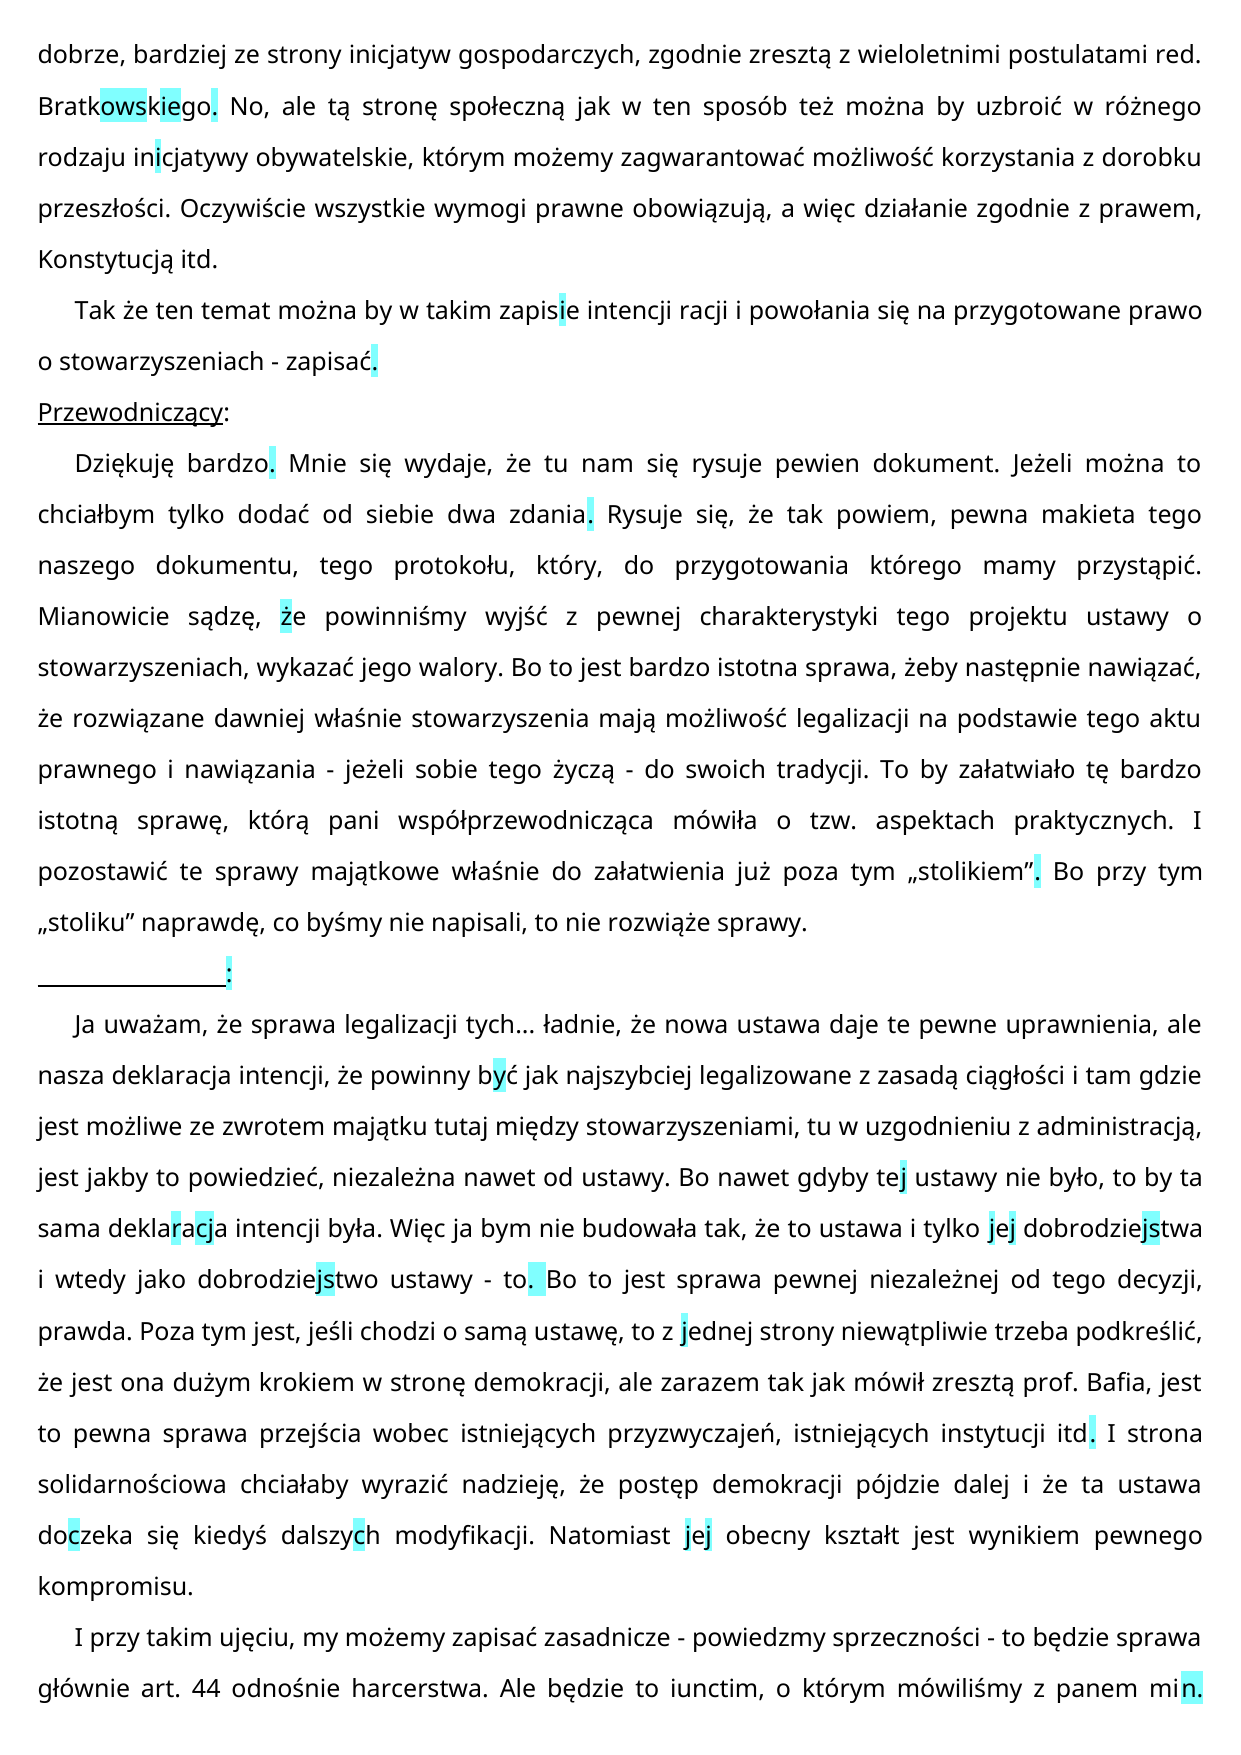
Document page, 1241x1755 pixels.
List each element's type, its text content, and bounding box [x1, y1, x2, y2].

text dobrze, bardziej ze strony inicjatyw gospodarczych, zgodnie zresztą z wieloletnimi postulatami red. Bratkowskiego. No, ale tą stronę społeczną jak w ten sposób też można by uzbroić w różnego rodzaju inicjatywy obywatelskie, którym możemy zagwarantować możliwość korzystania z dorobku przeszłości. Oczywiście wszystkie wymogi prawne obowiązują, a więc działanie zgodnie z prawem, Konstytucją itd. [37, 37, 1203, 275]
text Dziękuję bardzo. Mnie się wydaje, że tu nam się rysuje pewien dokument. Jeżeli można to chciałbym tylko dodać od siebie dwa zdania. Rysuje się, że tak powiem, pewna makieta tego naszego dokumentu, tego protokołu, który, do przygotowania którego mamy przystąpić. Mianowicie sądzę, że powinniśmy wyjść z pewnej charakterystyki tego projektu ustawy o stowarzyszeniach, wykazać jego walory. Bo to jest bardzo istotna sprawa, żeby następnie nawiązać, że rozwiązane dawniej właśnie stowarzyszenia mają możliwość legalizacji na podstawie tego aktu prawnego i nawiązania - jeżeli sobie tego życzą - do swoich tradycji. To by załatwiało tę bardzo istotną sprawę, którą pani współprzewodnicząca mówiła o tzw. aspektach praktycznych. I pozostawić te sprawy majątkowe właśnie do załatwienia już poza tym „stolikiem”. Bo przy tym „stoliku” naprawdę, co byśmy nie napisali, to nie rozwiąże sprawy. [37, 446, 1203, 939]
text : [37, 956, 1203, 990]
text Ja uważam, że sprawa legalizacji tych... ładnie, że nowa ustawa daje te pewne uprawnienia, ale nasza deklaracja intencji, że powinny być jak najszybciej legalizowane z zasadą ciągłości i tam gdzie jest możliwe ze zwrotem majątku tutaj między stowarzyszeniami, tu w uzgodnieniu z administracją, jest jakby to powiedzieć, niezależna nawet od ustawy. Bo nawet gdyby tej ustawy nie było, to by ta sama deklaracja intencji była. Więc ja bym nie budowała tak, że to ustawa i tylko jej dobrodziejstwa i wtedy jako dobrodziejstwo ustawy - to. Bo to jest sprawa pewnej niezależnej od tego decyzji, prawda. Poza tym jest, jeśli chodzi o samą ustawę, to z jednej strony niewątpliwie trzeba podkreślić, że jest ona dużym krokiem w stronę demokracji, ale zarazem tak jak mówił zresztą prof. Bafia, jest to pewna sprawa przejścia wobec istniejących przyzwyczajeń, istniejących instytucji itd. I strona solidarnościowa chciałaby wyrazić nadzieję, że postęp demokracji pójdzie dalej i że ta ustawa doczeka się kiedyś dalszych modyfikacji. Natomiast jej obecny kształt jest wynikiem pewnego kompromisu. [37, 1007, 1203, 1602]
text Tak że ten temat można by w takim zapisie intencji racji i powołania się na przygotowane prawo o stowarzyszeniach - zapisać. [37, 292, 1203, 377]
text I przy takim ujęciu, my możemy zapisać zasadnicze - powiedzmy sprzeczności - to będzie sprawa głównie art. 44 odnośnie harcerstwa. Ale będzie to iunctim, o którym mówiliśmy z panem min. [37, 1619, 1203, 1704]
text Przewodniczący: [37, 394, 1203, 428]
